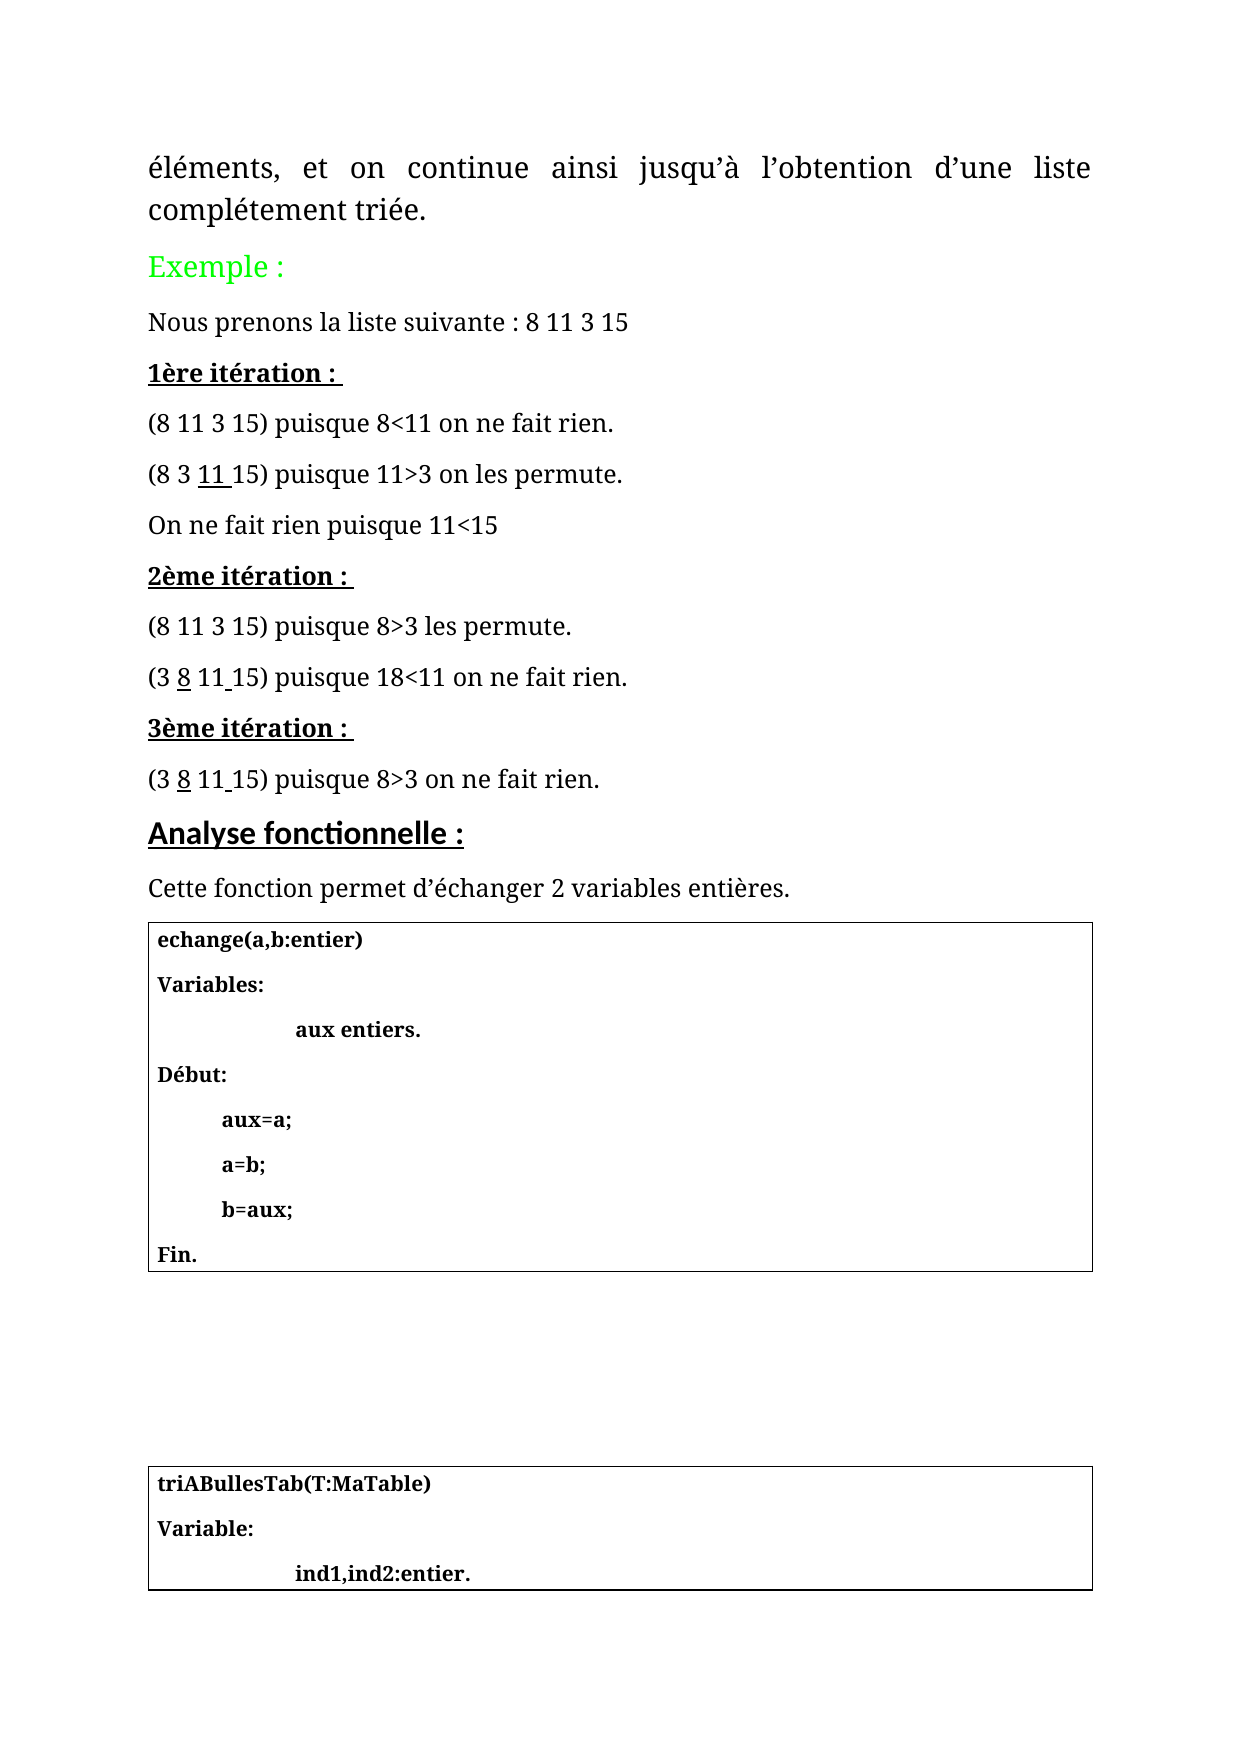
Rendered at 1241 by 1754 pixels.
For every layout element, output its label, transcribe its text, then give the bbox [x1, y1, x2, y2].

text Variable: [149, 1511, 1092, 1542]
text Nous prenons la liste suivante : 8 11 3 15 [148, 305, 1093, 339]
text b=aux; [149, 1192, 1092, 1224]
text 2ème itération : [148, 558, 1093, 592]
text a=b; [149, 1147, 1092, 1179]
text éléments, et on continue ainsi jusqu’à l’obtention d’une liste complétement triée. [148, 148, 1093, 228]
text On ne fait rien puisque 11<15 [148, 508, 1093, 542]
text 1ère itération : [148, 355, 1093, 389]
text Début: [149, 1057, 1092, 1088]
text Exemple : [148, 247, 1093, 286]
text Variables: [149, 967, 1092, 998]
text (3 8 11 15) puisque 8>3 on ne fait rien. [148, 761, 1093, 795]
text ind1,ind2:entier. [149, 1556, 1092, 1589]
text Fin. [149, 1237, 1092, 1271]
text aux=a; [149, 1102, 1092, 1134]
text echange(a,b:entier) [149, 923, 1092, 953]
text (8 11 3 15) puisque 8<11 on ne fait rien. [148, 406, 1093, 440]
text 3ème itération : [148, 711, 1093, 744]
text Cette fonction permet d’échanger 2 variables entières. [148, 871, 1093, 905]
text aux entiers. [149, 1012, 1092, 1043]
text (8 11 3 15) puisque 8>3 les permute. [148, 609, 1093, 643]
text (3 8 11 15) puisque 18<11 on ne fait rien. [148, 660, 1093, 694]
text Analyse fonctionnelle : [148, 812, 1093, 853]
text triABullesTab(T:MaTable) [149, 1467, 1092, 1497]
text (8 3 11 15) puisque 11>3 on les permute. [148, 457, 1093, 491]
